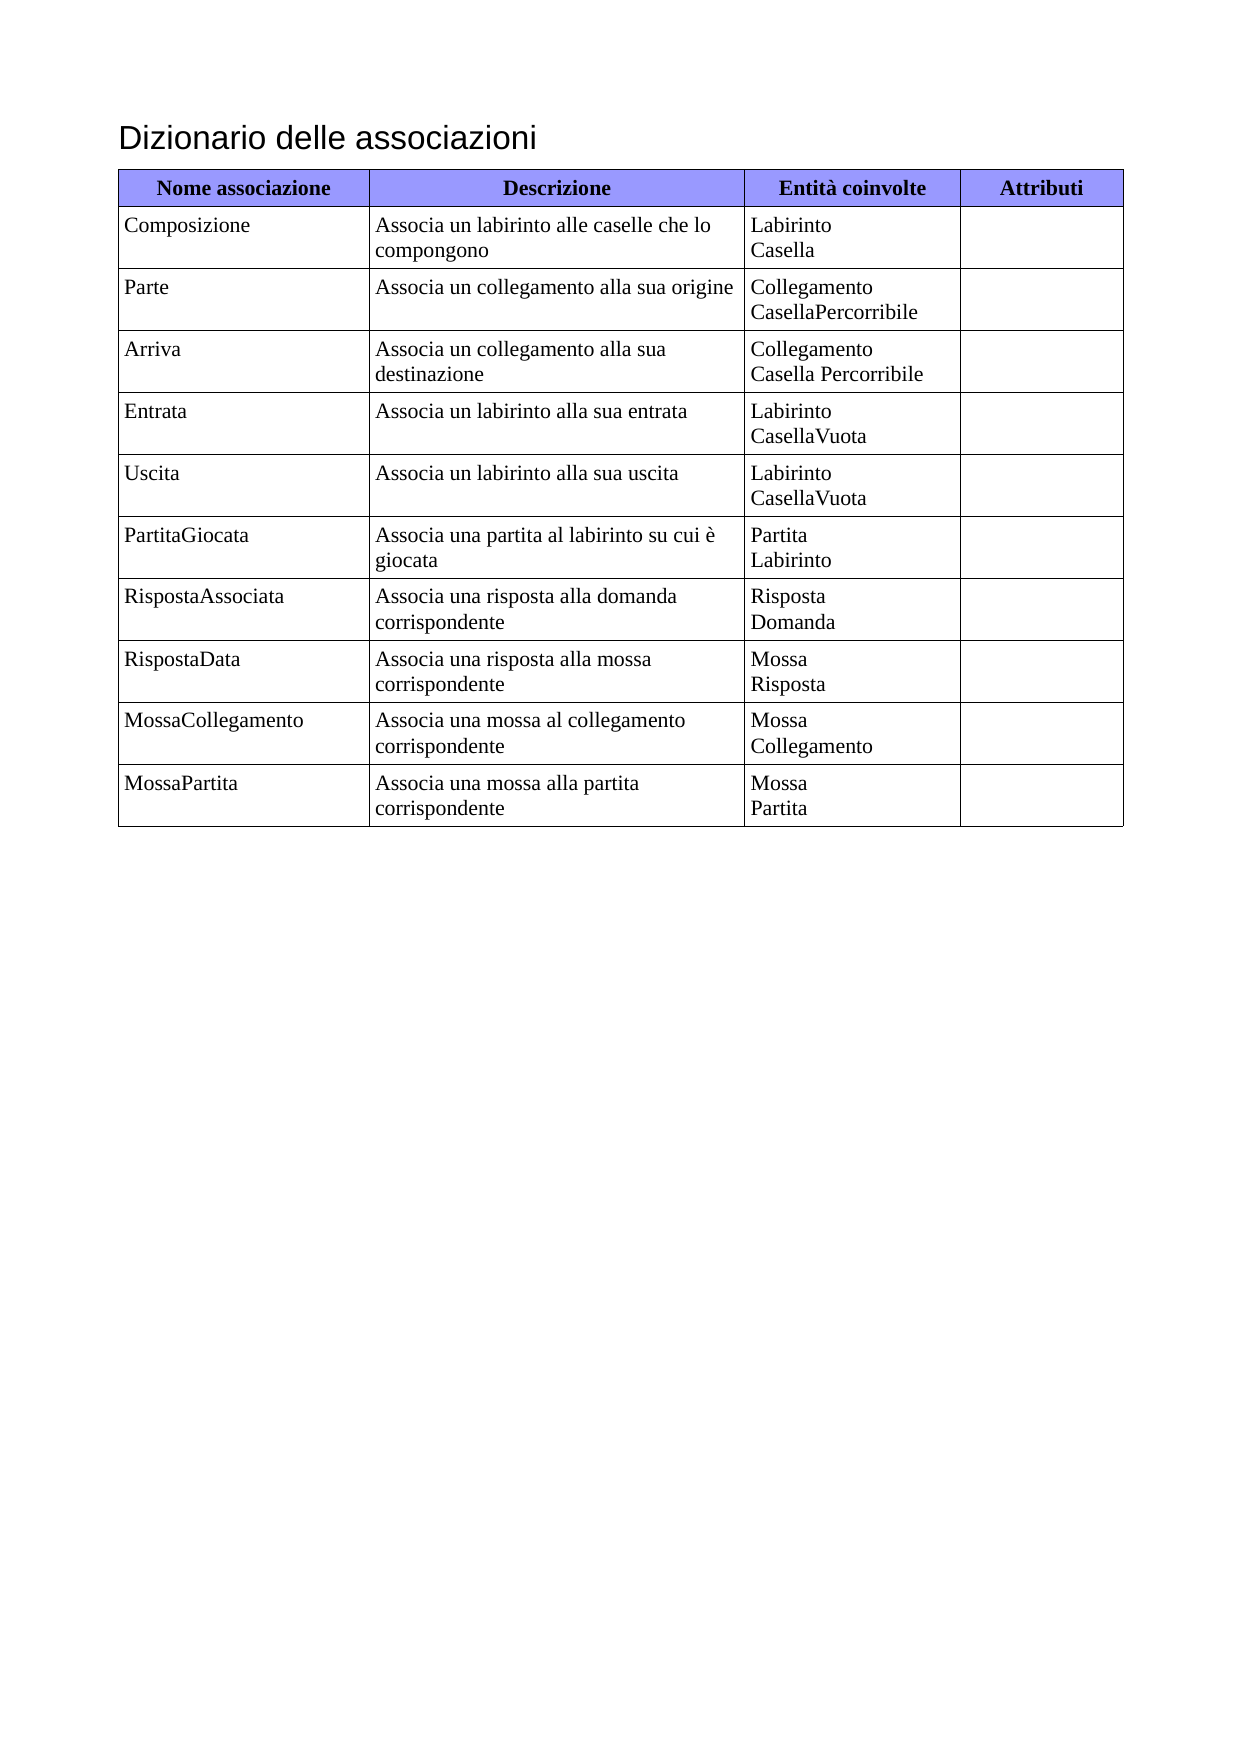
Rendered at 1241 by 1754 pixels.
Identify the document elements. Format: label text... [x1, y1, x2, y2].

table_cell Mossa Collegamento [745, 703, 960, 764]
table_cell Associa un labirinto alle caselle che lo compongono [370, 207, 744, 268]
table_cell Associa una partita al labirinto su cui è giocata [370, 517, 744, 578]
table_cell MossaPartita [119, 765, 369, 826]
table_cell Associa una risposta alla mossa corrispondente [370, 641, 744, 702]
table_cell [961, 331, 1123, 392]
table_cell Parte [119, 269, 369, 330]
table_cell RispostaAssociata [119, 579, 369, 640]
table_cell Labirinto CasellaVuota [745, 455, 960, 516]
table_cell Partita Labirinto [745, 517, 960, 578]
table_header Descrizione [370, 170, 744, 206]
table_cell Collegamento CasellaPercorribile [745, 269, 960, 330]
table_cell [961, 517, 1123, 578]
table_cell Mossa Partita [745, 765, 960, 826]
table_cell Collegamento Casella Percorribile [745, 331, 960, 392]
table_cell [961, 765, 1123, 826]
table_cell Labirinto CasellaVuota [745, 393, 960, 454]
table_cell Associa un labirinto alla sua uscita [370, 455, 744, 516]
table_cell Composizione [119, 207, 369, 268]
table_header Nome associazione [119, 170, 369, 206]
table_cell Associa un collegamento alla sua destinazione [370, 331, 744, 392]
table_cell [961, 269, 1123, 330]
subtitle Dizionario delle associazioni [118, 118, 1122, 157]
table_cell [961, 207, 1123, 268]
table_cell Labirinto Casella [745, 207, 960, 268]
table_cell Uscita [119, 455, 369, 516]
table_cell [961, 455, 1123, 516]
table_cell Associa un collegamento alla sua origine [370, 269, 744, 330]
table_cell MossaCollegamento [119, 703, 369, 764]
table_cell Associa una mossa alla partita corrispondente [370, 765, 744, 826]
table_cell [961, 703, 1123, 764]
table_cell Associa un labirinto alla sua entrata [370, 393, 744, 454]
table_cell Entrata [119, 393, 369, 454]
table_cell Associa una risposta alla domanda corrispondente [370, 579, 744, 640]
table_header Entità coinvolte [745, 170, 960, 206]
table_cell Associa una mossa al collegamento corrispondente [370, 703, 744, 764]
table_cell Risposta Domanda [745, 579, 960, 640]
table_cell RispostaData [119, 641, 369, 702]
table_cell PartitaGiocata [119, 517, 369, 578]
table_cell Mossa Risposta [745, 641, 960, 702]
table_cell [961, 641, 1123, 702]
table_cell [961, 579, 1123, 640]
table_cell [961, 393, 1123, 454]
table_cell Arriva [119, 331, 369, 392]
table_header Attributi [961, 170, 1123, 206]
